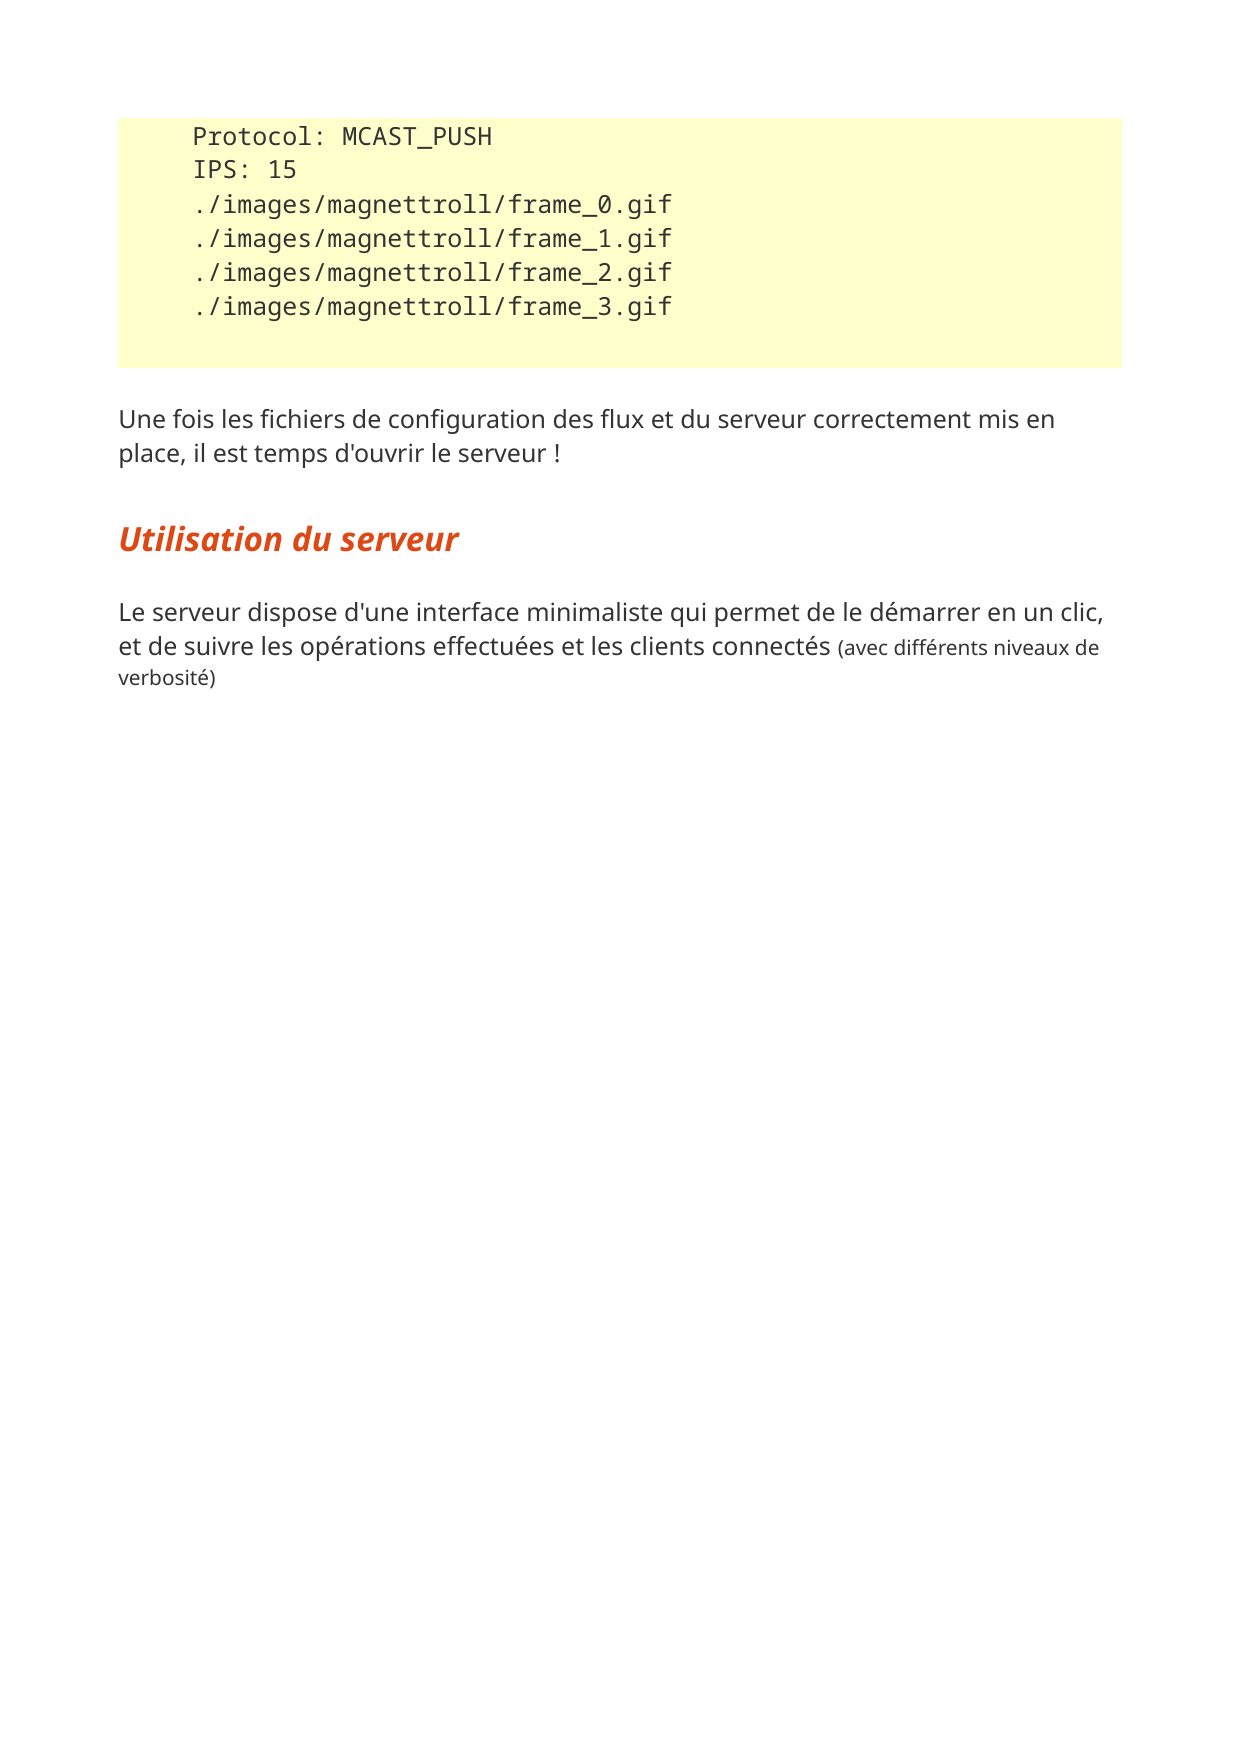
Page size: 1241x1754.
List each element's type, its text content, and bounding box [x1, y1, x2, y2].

text Utilisation du serveur [118, 516, 1122, 561]
text Une fois les fichiers de configuration des flux et du serveur correctement mis en place, il est temps d'ouvrir le serveur ! [118, 402, 1122, 470]
text IPS: 15 [118, 152, 1122, 186]
text ./images/magnettroll/frame_1.gif [118, 220, 1122, 254]
text Protocol: MCAST_PUSH [118, 118, 1122, 152]
text ./images/magnettroll/frame_2.gif [118, 254, 1122, 288]
text Le serveur dispose d'une interface minimaliste qui permet de le démarrer en un clic, et de suivre les opérations effectuées et les clients connectés (avec différents niveaux de verbosité) [118, 595, 1122, 692]
text ./images/magnettroll/frame_3.gif [118, 288, 1122, 322]
text ./images/magnettroll/frame_0.gif [118, 186, 1122, 220]
